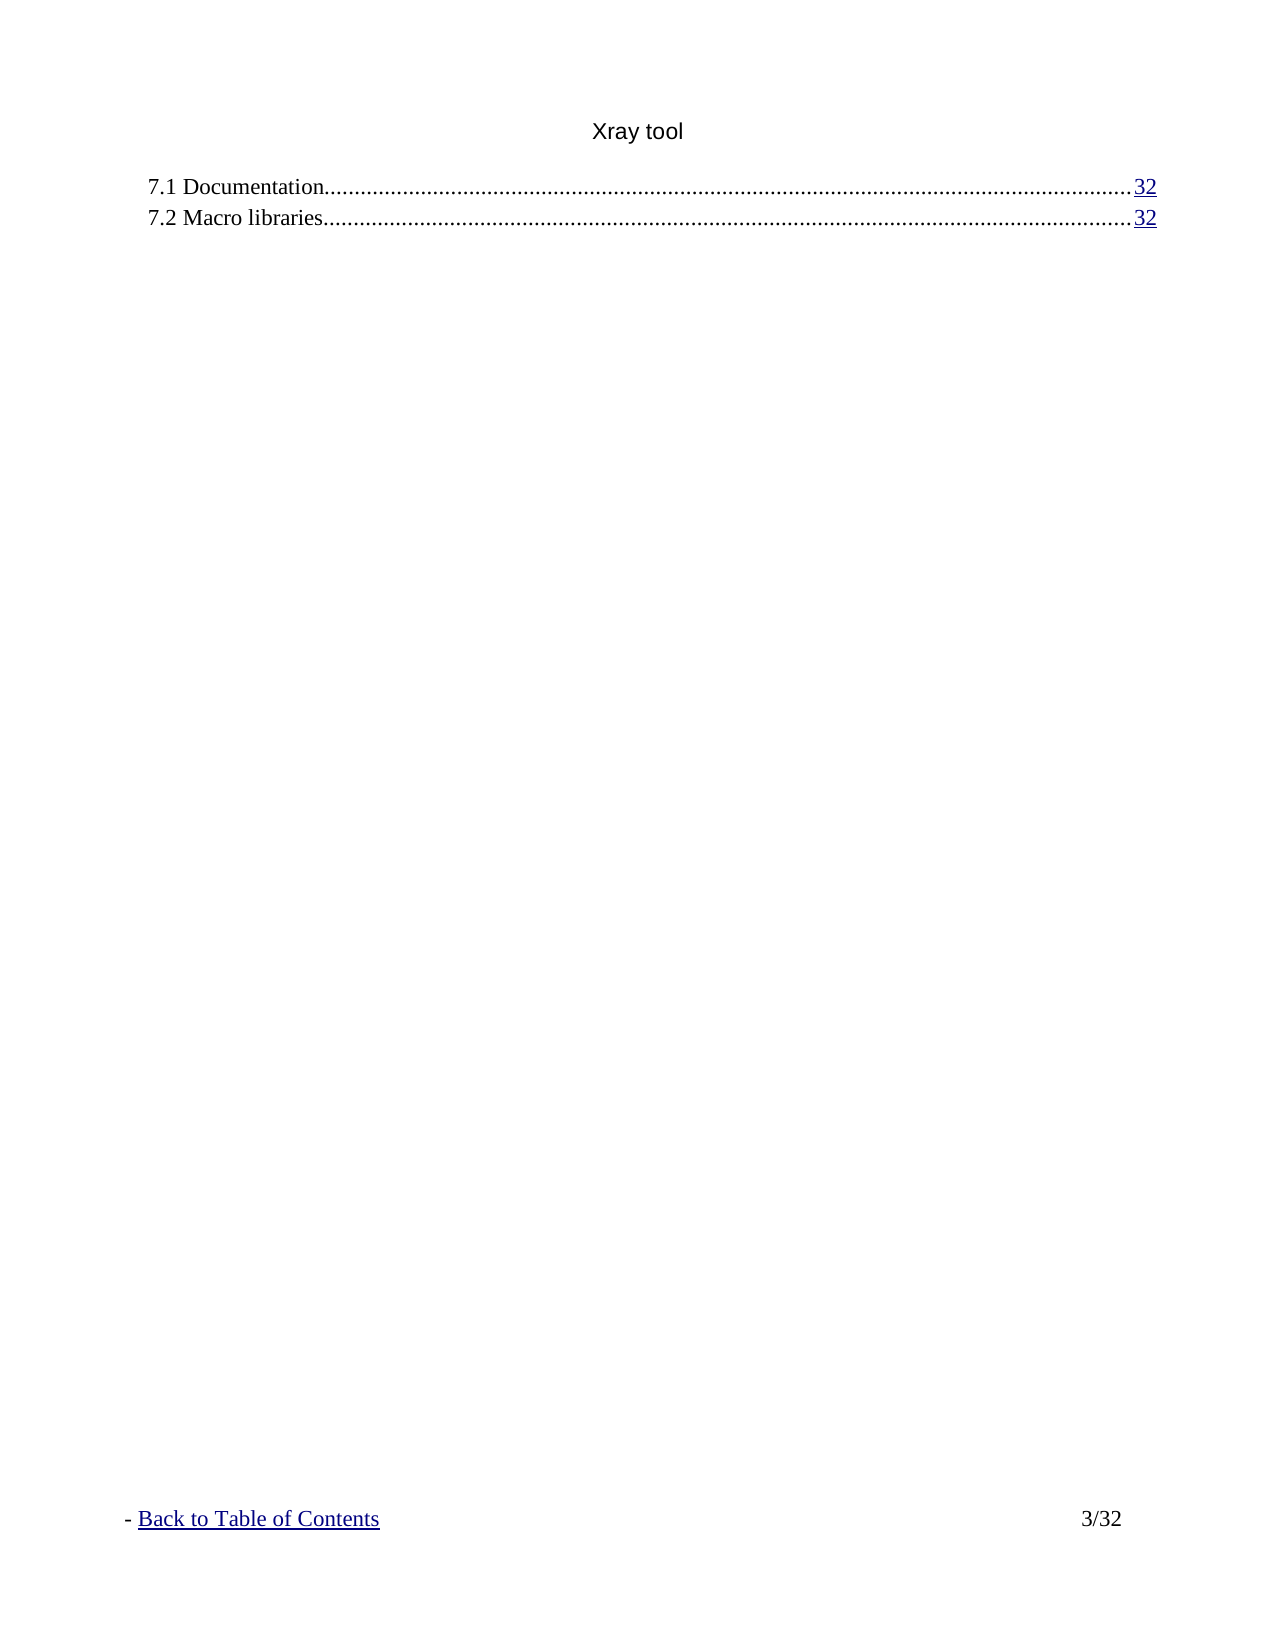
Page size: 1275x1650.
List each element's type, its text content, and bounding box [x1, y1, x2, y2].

text 7.1 Documentation 32 [148, 174, 1157, 199]
text 7.2 Macro libraries 32 [148, 205, 1157, 231]
